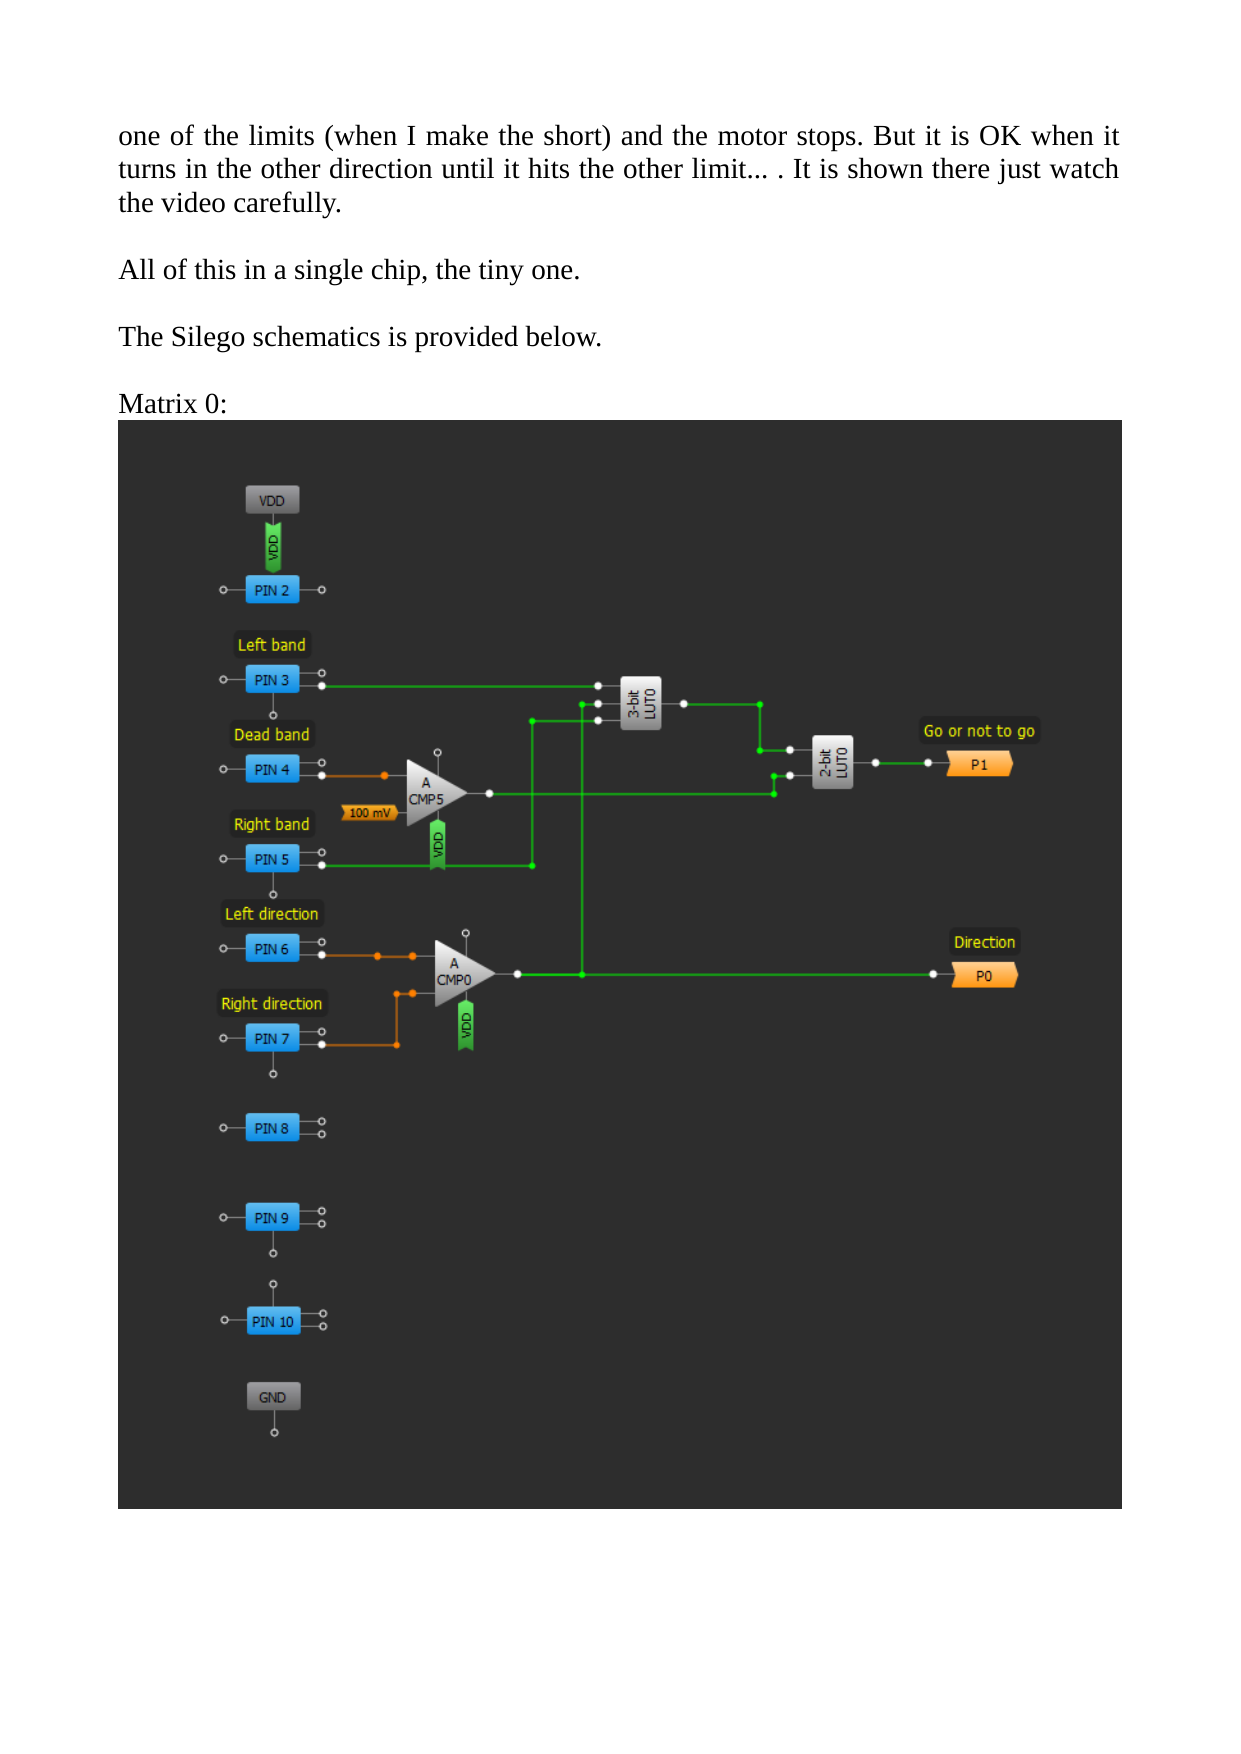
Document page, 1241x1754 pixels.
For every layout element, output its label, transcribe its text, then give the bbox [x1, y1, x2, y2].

picture [118, 420, 1122, 1509]
text All of this in a single chip, the tiny one. [118, 252, 1122, 286]
text The Silego schematics is provided below. [118, 319, 1122, 353]
text one of the limits (when I make the short) and the motor stops. But it is OK when it turns in the other direction until it hits the other limit... . It is shown there just watch the video carefully. [118, 118, 1122, 219]
text Matrix 0: [118, 386, 1122, 420]
